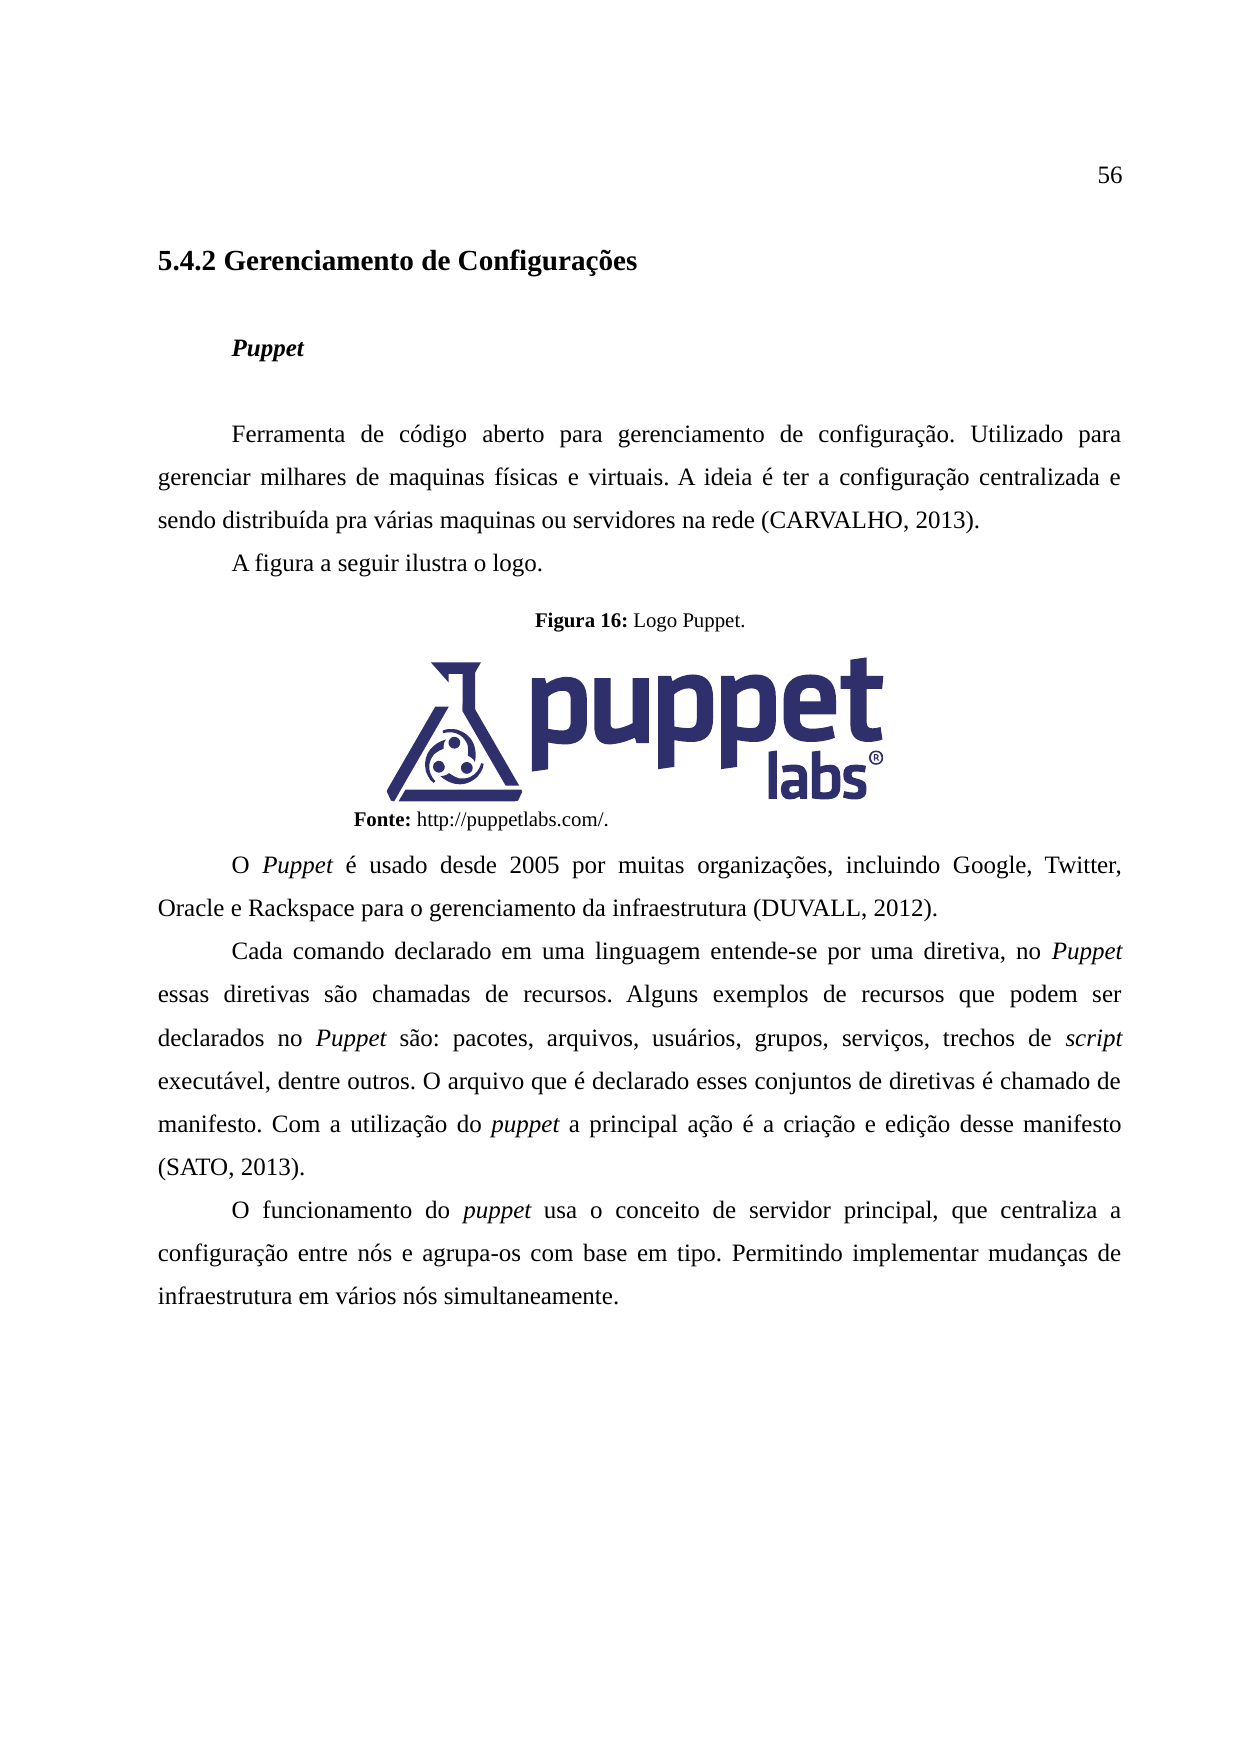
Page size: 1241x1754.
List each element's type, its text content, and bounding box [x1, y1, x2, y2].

subtitle 5.4.2 Gerenciamento de Configurações [158, 243, 1122, 277]
text Ferramenta de código aberto para gerenciamento de configuração. Utilizado para gerenciar milhares de maquinas físicas e virtuais. A ideia é ter a configuração centralizada e sendo distribuída pra várias maquinas ou servidores na rede (CARVALHO, 2013). [158, 419, 1122, 534]
text Cada comando declarado em uma linguagem entende-se por uma diretiva, no Puppet essas diretivas são chamadas de recursos. Alguns exemplos de recursos que podem ser declarados no Puppet são: pacotes, arquivos, usuários, grupos, serviços, trechos de script executável, dentre outros. O arquivo que é declarado esses conjuntos de diretivas é chamado de manifesto. Com a utilização do puppet a principal ação é a criação e edição desse manifesto (SATO, 2013). [158, 936, 1122, 1181]
text Figura 16: Logo Puppet. [353, 608, 927, 632]
text Puppet [158, 333, 1122, 361]
text A figura a seguir ilustra o logo. [158, 548, 1122, 577]
text Fonte: http://puppetlabs.com/. [353, 657, 927, 831]
text O funcionamento do puppet usa o conceito de servidor principal, que centraliza a configuração entre nós e agrupa-os com base em tipo. Permitindo implementar mudanças de infraestrutura em vários nós simultaneamente. [158, 1195, 1122, 1310]
text O Puppet é usado desde 2005 por muitas organizações, incluindo Google, Twitter, Oracle e Rackspace para o gerenciamento da infraestrutura (DUVALL, 2012). [158, 850, 1122, 922]
